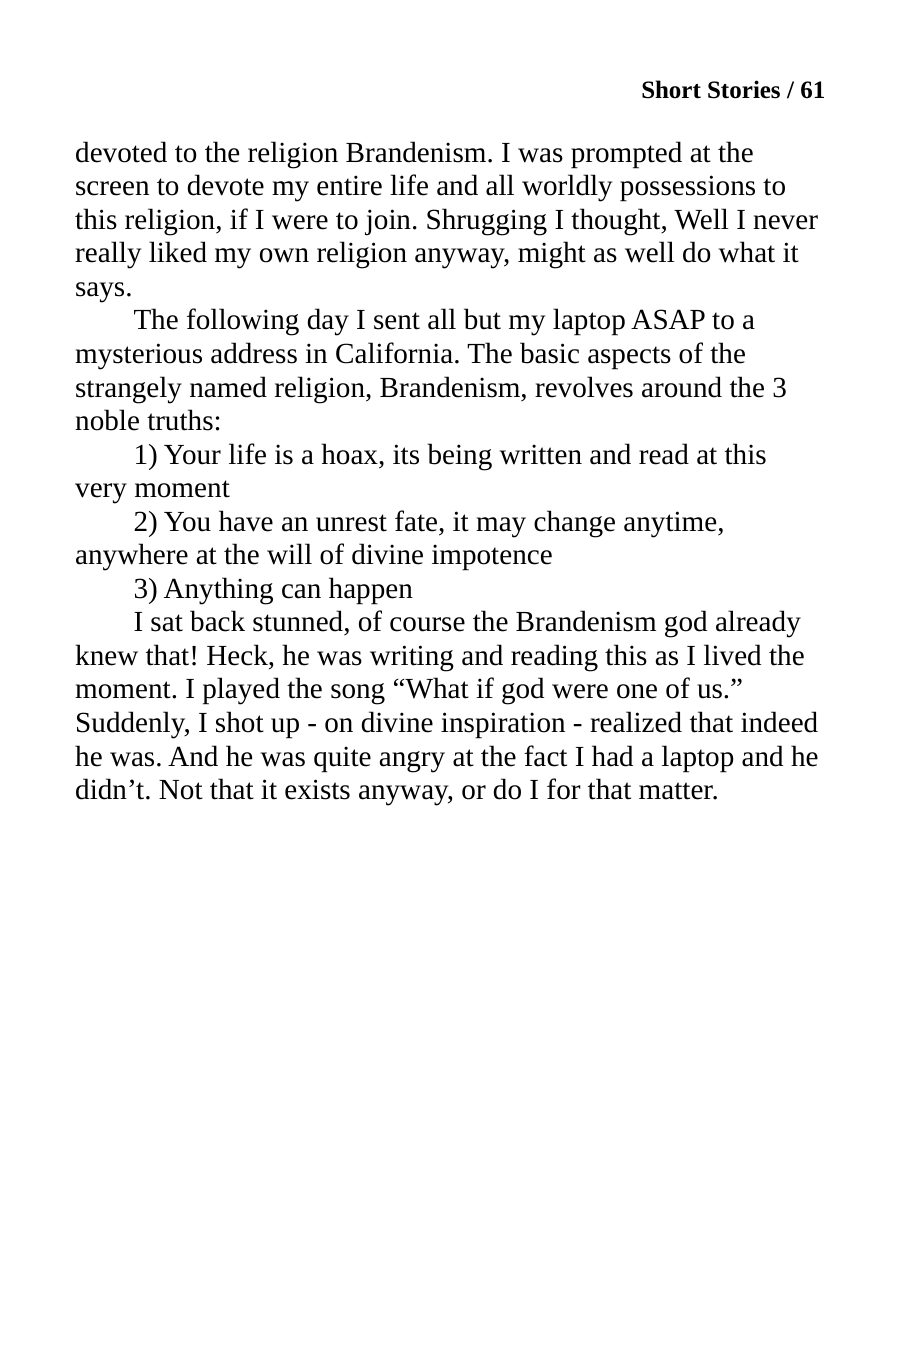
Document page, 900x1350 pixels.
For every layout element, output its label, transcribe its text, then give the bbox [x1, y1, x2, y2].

text 2) You have an unrest fate, it may change anytime, anywhere at the will of divine impotence [75, 504, 825, 571]
text The following day I sent all but my laptop ASAP to a mysterious address in California. The basic aspects of the strangely named religion, Brandenism, revolves around the 3 noble truths: [75, 303, 825, 437]
text I sat back stunned, of course the Brandenism god already knew that! Heck, he was writing and reading this as I lived the moment. I played the song “What if god were one of us.” Suddenly, I shot up - on divine inspiration - realized that indeed he was. And he was quite angry at the fact I had a laptop and he didn’t. Not that it exists anyway, or do I for that matter. [75, 604, 825, 806]
text 1) Your life is a hoax, its being written and read at this very moment [75, 437, 825, 504]
text devoted to the religion Brandenism. I was prompted at the screen to devote my entire life and all worldly possessions to this religion, if I were to join. Shrugging I thought, Well I never really liked my own religion anyway, might as well do what it says. [75, 135, 825, 303]
text 3) Anything can happen [75, 571, 825, 604]
